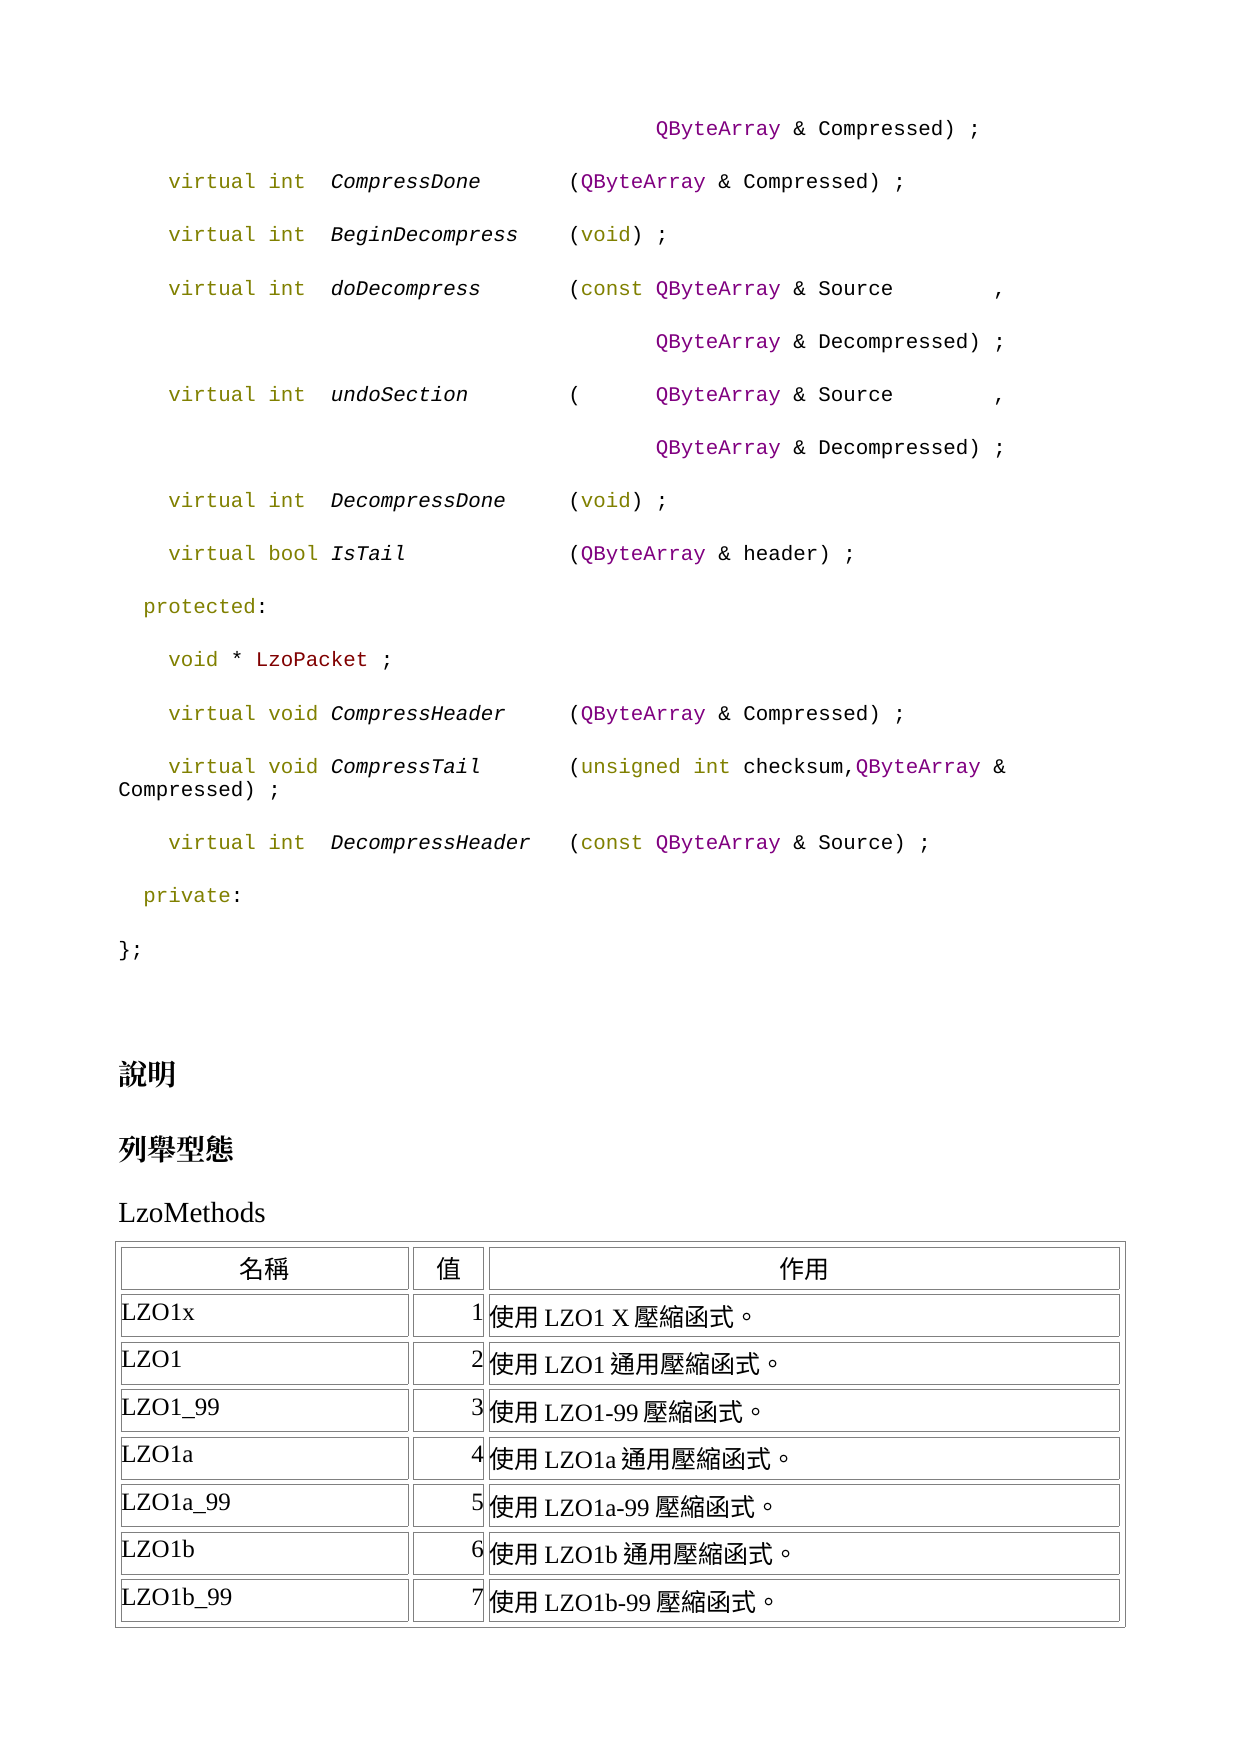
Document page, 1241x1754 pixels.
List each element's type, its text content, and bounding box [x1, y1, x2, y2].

text virtual int undoSection ( QByteArray & Source , [118, 384, 1122, 407]
text void * LzoPacket ; [118, 649, 1122, 673]
table_cell 4 [411, 1431, 486, 1479]
table_cell 3 [411, 1384, 486, 1431]
table_cell 使用LZO1a通用壓縮函式。 [486, 1431, 1122, 1479]
table_cell 使用LZO1a-99壓縮函式。 [486, 1479, 1122, 1526]
text virtual int DecompressDone (void) ; [118, 490, 1122, 514]
text virtual void CompressTail (unsigned int checksum,QByteArray & Compressed) ; [118, 756, 1122, 803]
table_cell 使用LZO1b通用壓縮函式。 [486, 1526, 1122, 1574]
table_cell 2 [411, 1336, 486, 1384]
table_header 名稱 [118, 1242, 411, 1289]
text virtual void CompressHeader (QByteArray & Compressed) ; [118, 702, 1122, 726]
text virtual int DecompressHeader (const QByteArray & Source) ; [118, 832, 1122, 856]
table_cell 1 [411, 1289, 486, 1336]
table_cell LZO1 [118, 1336, 411, 1384]
table_cell 使用LZO1-99壓縮函式。 [486, 1384, 1122, 1431]
table_cell LZO1a_99 [118, 1479, 411, 1526]
subtitle 說明 [118, 1058, 1122, 1092]
table_header 作用 [486, 1242, 1122, 1289]
text 列舉型態 LzoMethods [118, 1104, 1122, 1229]
table_cell 7 [411, 1574, 486, 1621]
table_cell LZO1x [118, 1289, 411, 1336]
table_header 值 [411, 1242, 486, 1289]
table_cell 6 [411, 1526, 486, 1574]
text protected: [118, 596, 1122, 620]
table_cell LZO1b [118, 1526, 411, 1574]
table_cell 使用LZO1通用壓縮函式。 [486, 1336, 1122, 1384]
table_cell 使用LZO1b-99壓縮函式。 [486, 1574, 1122, 1621]
text }; [118, 939, 1122, 962]
table_cell LZO1a [118, 1431, 411, 1479]
table_cell LZO1_99 [118, 1384, 411, 1431]
text QByteArray & Compressed) ; [118, 118, 1122, 142]
text virtual int doDecompress (const QByteArray & Source , [118, 277, 1122, 301]
table_cell LZO1b_99 [118, 1574, 411, 1621]
text virtual int BeginDecompress (void) ; [118, 224, 1122, 248]
text QByteArray & Decompressed) ; [118, 331, 1122, 354]
text QByteArray & Decompressed) ; [118, 437, 1122, 461]
table_cell 使用LZO1 X壓縮函式。 [486, 1289, 1122, 1336]
text virtual int CompressDone (QByteArray & Compressed) ; [118, 171, 1122, 195]
text virtual bool IsTail (QByteArray & header) ; [118, 543, 1122, 567]
table_cell 5 [411, 1479, 486, 1526]
text private: [118, 886, 1122, 909]
